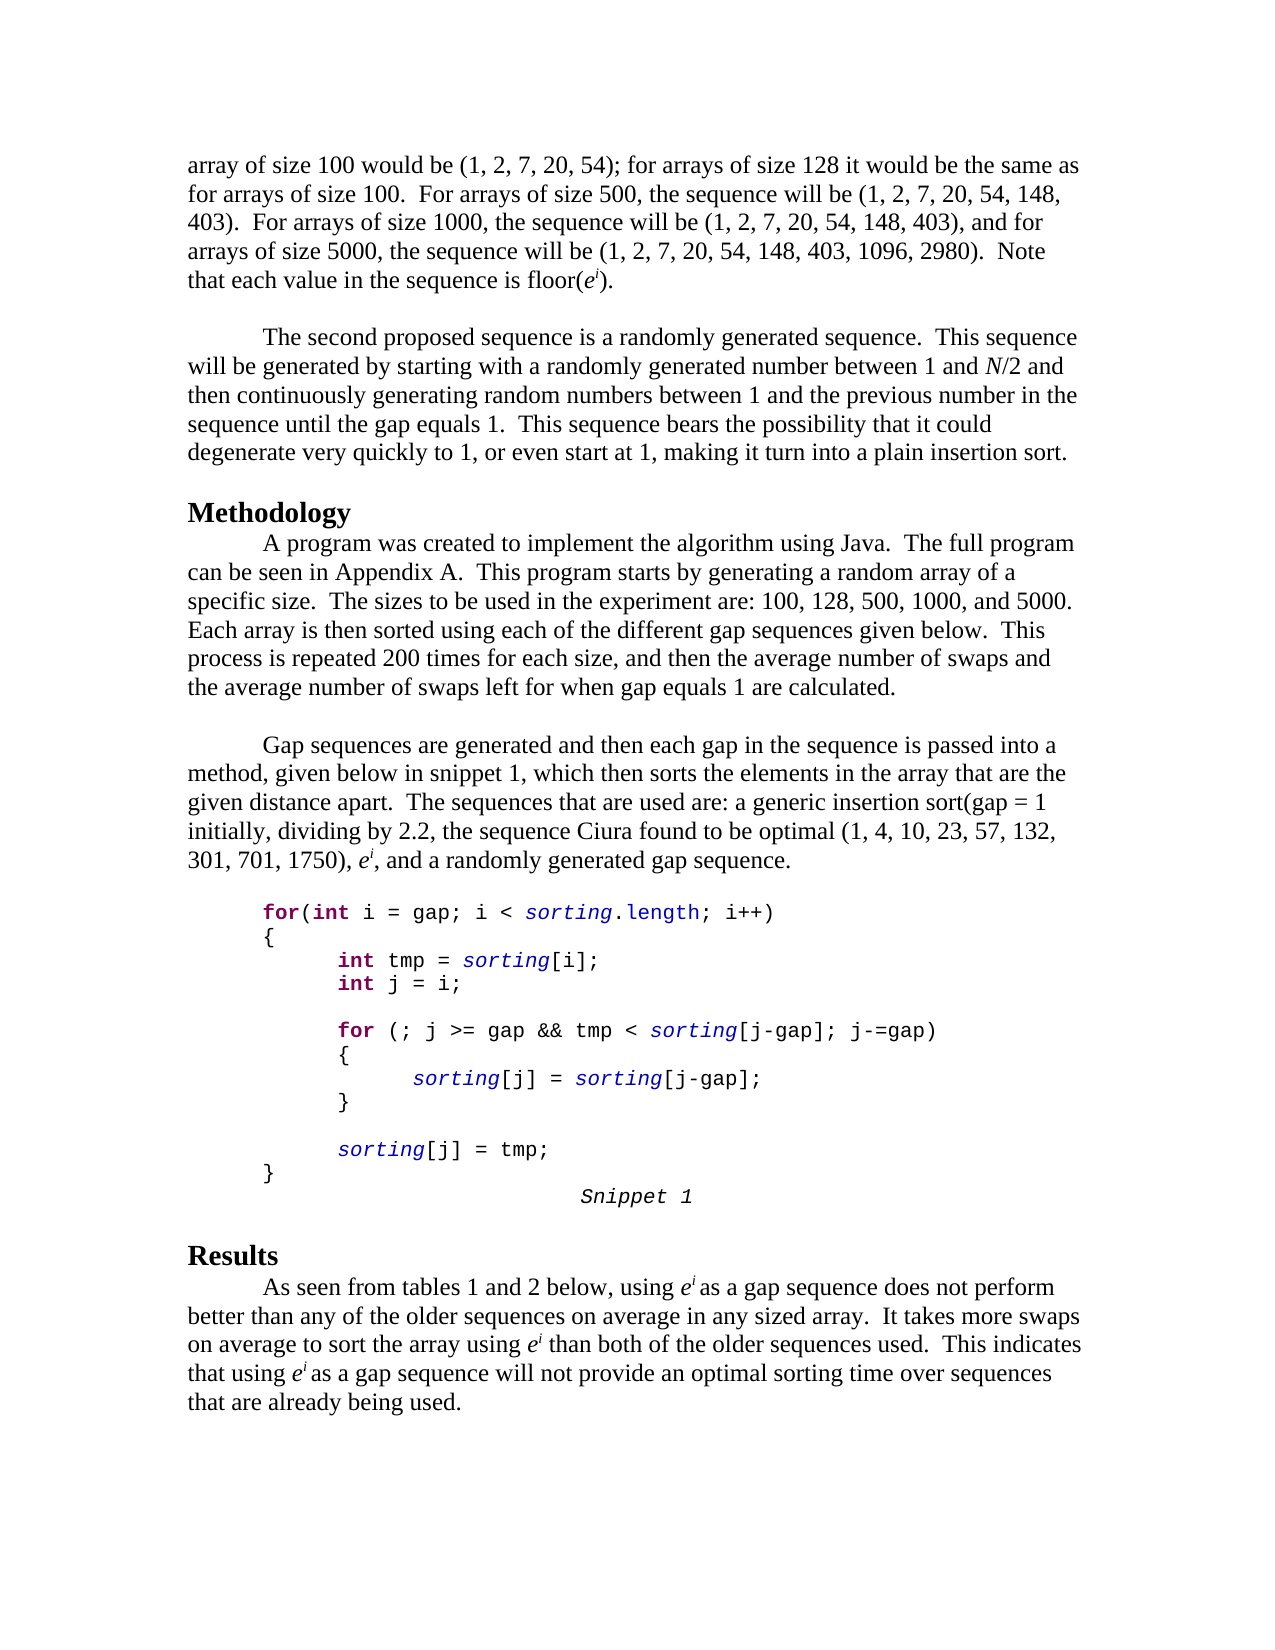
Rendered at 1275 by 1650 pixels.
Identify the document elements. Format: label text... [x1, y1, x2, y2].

text Gap sequences are generated and then each gap in the sequence is passed into a method, given below in snippet 1, which then sorts the elements in the array that are the given distance apart. The sequences that are used are: a generic insertion sort(gap = 1 initially, dividing by 2.2, the sequence Ciura found to be optimal (1, 4, 10, 23, 57, 132, 301, 701, 1750), ei, and a randomly generated gap sequence. [187, 730, 1087, 873]
text Snippet 1 [187, 1186, 1087, 1210]
text A program was created to implement the algorithm using Java. The full program can be seen in Appendix A. This program starts by generating a random array of a specific size. The sizes to be used in the experiment are: 100, 128, 500, 1000, and 5000. Each array is then sorted using each of the different gap sequences given below. This process is repeated 200 times for each size, and then the average number of swaps and the average number of swaps left for when gap equals 1 are calculated. [187, 528, 1087, 701]
text for (; j >= gap && tmp < sorting[j-gap]; j-=gap) [187, 1021, 1087, 1044]
text Methodology [187, 495, 1087, 528]
text As seen from tables 1 and 2 below, using ei as a gap sequence does not perform better than any of the older sequences on average in any sized array. It takes more swaps on average to sort the array using ei than both of the older sequences used. This indicates that using ei as a gap sequence will not provide an optimal sorting time over sequences that are already being used. [187, 1272, 1087, 1416]
text array of size 100 would be (1, 2, 7, 20, 54); for arrays of size 128 it would be the same as for arrays of size 100. For arrays of size 500, the sequence will be (1, 2, 7, 20, 54, 148, 403). For arrays of size 1000, the sequence will be (1, 2, 7, 20, 54, 148, 403), and for arrays of size 5000, the sequence will be (1, 2, 7, 20, 54, 148, 403, 1096, 2980). Note that each value in the sequence is floor(ei). [187, 150, 1087, 294]
text { [187, 1044, 1087, 1068]
text int j = i; [187, 973, 1087, 997]
text for(int i = gap; i < sorting.length; i++) [187, 902, 1087, 926]
text sorting[j] = sorting[j-gap]; [187, 1068, 1087, 1091]
text int tmp = sorting[i]; [187, 949, 1087, 973]
text The second proposed sequence is a randomly generated sequence. This sequence will be generated by starting with a randomly generated number between 1 and N/2 and then continuously generating random numbers between 1 and the previous number in the sequence until the gap equals 1. This sequence bears the possibility that it could degenerate very quickly to 1, or even start at 1, making it turn into a plain insertion sort. [187, 322, 1087, 466]
text } [187, 1162, 1087, 1186]
text sorting[j] = tmp; [187, 1139, 1087, 1162]
text } [187, 1091, 1087, 1115]
text Results [187, 1238, 1087, 1272]
text { [187, 926, 1087, 949]
